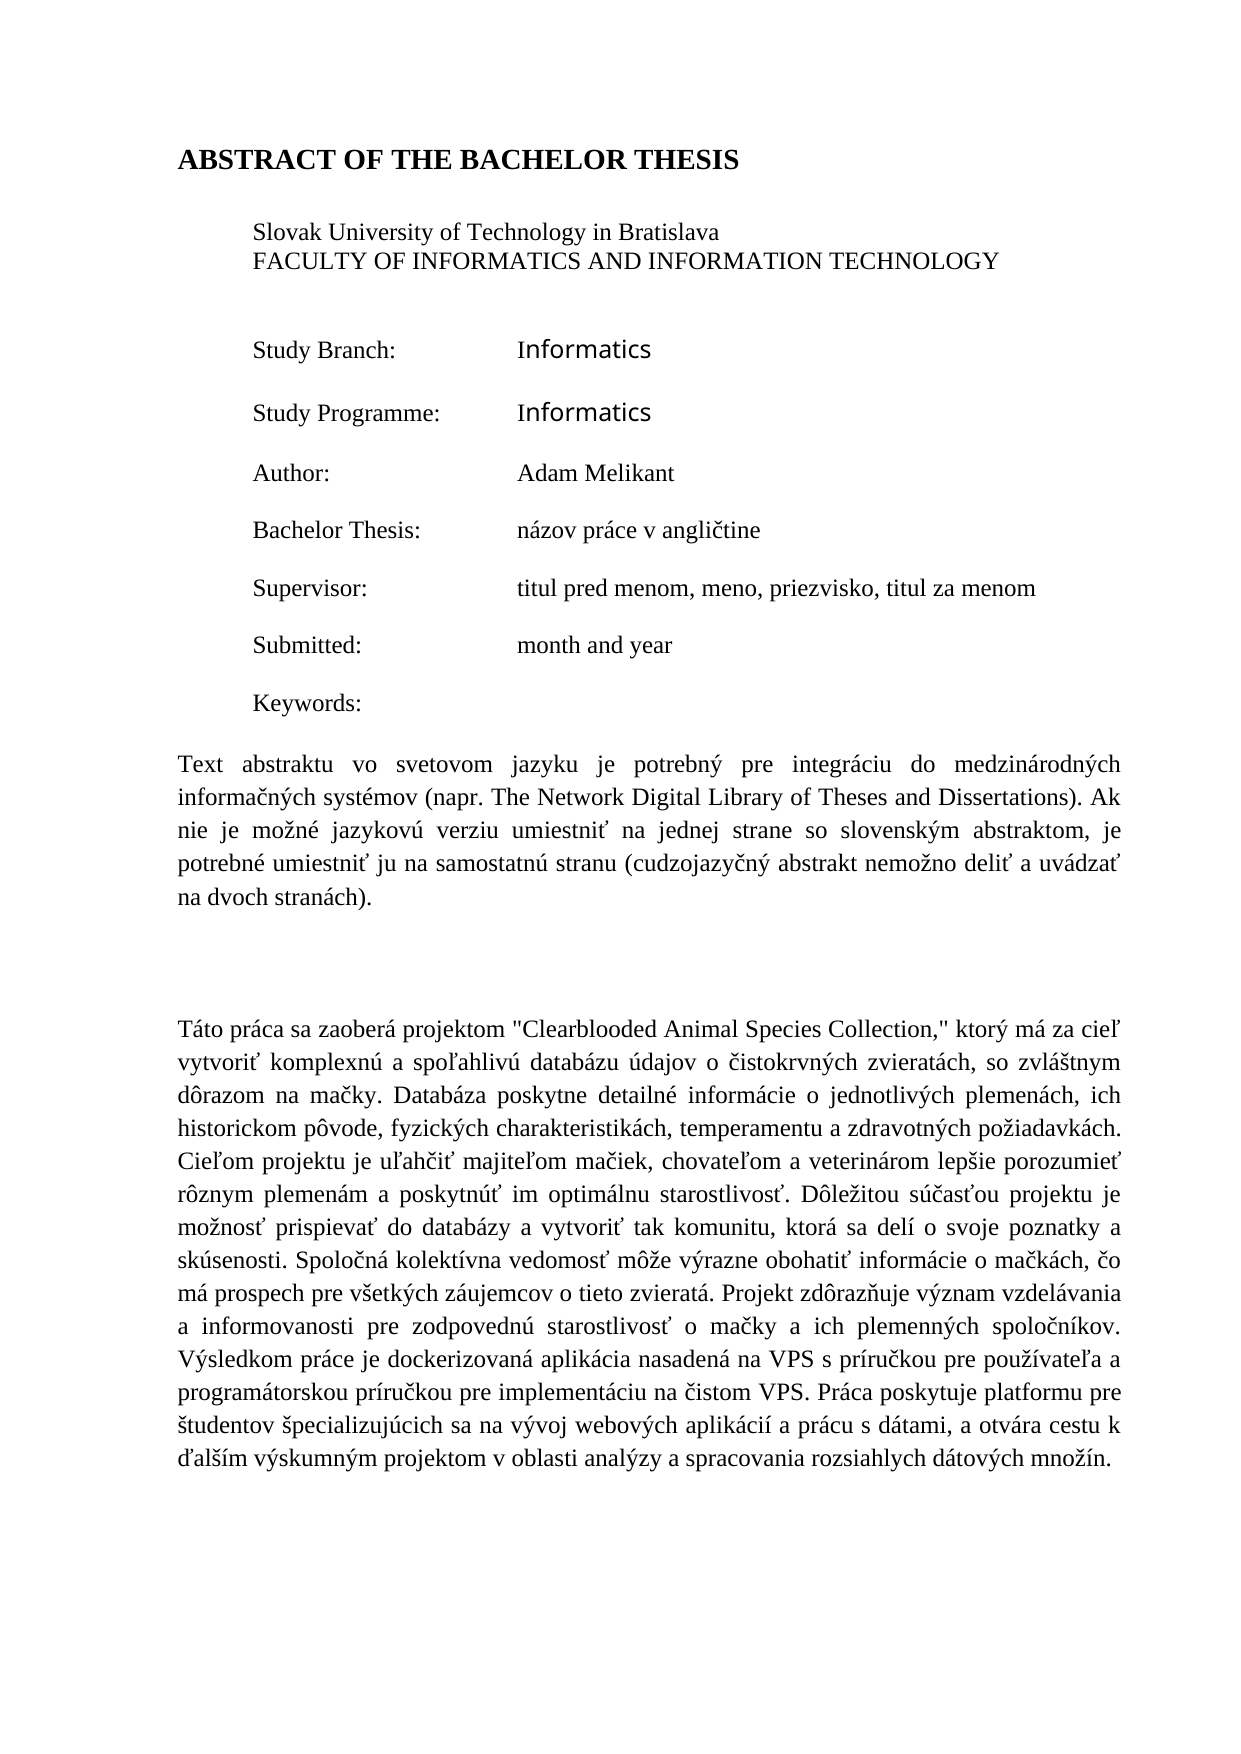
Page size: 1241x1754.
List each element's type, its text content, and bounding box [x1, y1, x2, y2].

text Text abstraktu vo svetovom jazyku je potrebný pre integráciu do medzinárodných informačných systémov (napr. The Network Digital Library of Theses and Dissertations). Ak nie je možné jazykovú verziu umiestniť na jednej strane so slovenským abstraktom, je potrebné umiestniť ju na samostatnú stranu (cudzojazyčný abstrakt nemožno deliť a uvádzať na dvoch stranách). [177, 749, 1122, 910]
text Submitted: month and year [252, 630, 1047, 659]
text Slovak University of Technology in Bratislava FACULTY OF INFORMATICS AND INFORMATION TECHNOLOGY [252, 217, 1047, 274]
text Keywords: [252, 688, 1122, 716]
text Study Branch: Informatics [252, 332, 1047, 366]
text Study Programme: Informatics [252, 395, 1047, 429]
text Táto práca sa zaoberá projektom "Clearblooded Animal Species Collection," ktorý má za cieľ vytvoriť komplexnú a spoľahlivú databázu údajov o čistokrvných zvieratách, so zvláštnym dôrazom na mačky. Databáza poskytne detailné informácie o jednotlivých plemenách, ich historickom pôvode, fyzických charakteristikách, temperamentu a zdravotných požiadavkách. Cieľom projektu je uľahčiť majiteľom mačiek, chovateľom a veterinárom lepšie porozumieť rôznym plemenám a poskytnúť im optimálnu starostlivosť. Dôležitou súčasťou projektu je možnosť prispievať do databázy a vytvoriť tak komunitu, ktorá sa delí o svoje poznatky a skúsenosti. Spoločná kolektívna vedomosť môže výrazne obohatiť informácie o mačkách, čo má prospech pre všetkých záujemcov o tieto zvieratá. Projekt zdôrazňuje význam vzdelávania a informovanosti pre zodpovednú starostlivosť o mačky a ich plemenných spoločníkov. Výsledkom práce je dockerizovaná aplikácia nasadená na VPS s príručkou pre používateľa a programátorskou príručkou pre implementáciu na čistom VPS. Práca poskytuje platformu pre študentov špecializujúcich sa na vývoj webových aplikácií a prácu s dátami, a otvára cestu k ďalším výskumným projektom v oblasti analýzy a spracovania rozsiahlych dátových množín. [177, 1014, 1122, 1472]
text Bachelor Thesis: názov práce v angličtine [252, 515, 1047, 573]
text Supervisor: titul pred menom, meno, priezvisko, titul za menom [252, 573, 1047, 630]
text Author: Adam Melikant [252, 458, 1047, 486]
text ABSTRACT OF THE BACHELOR THESIS [177, 142, 1122, 175]
